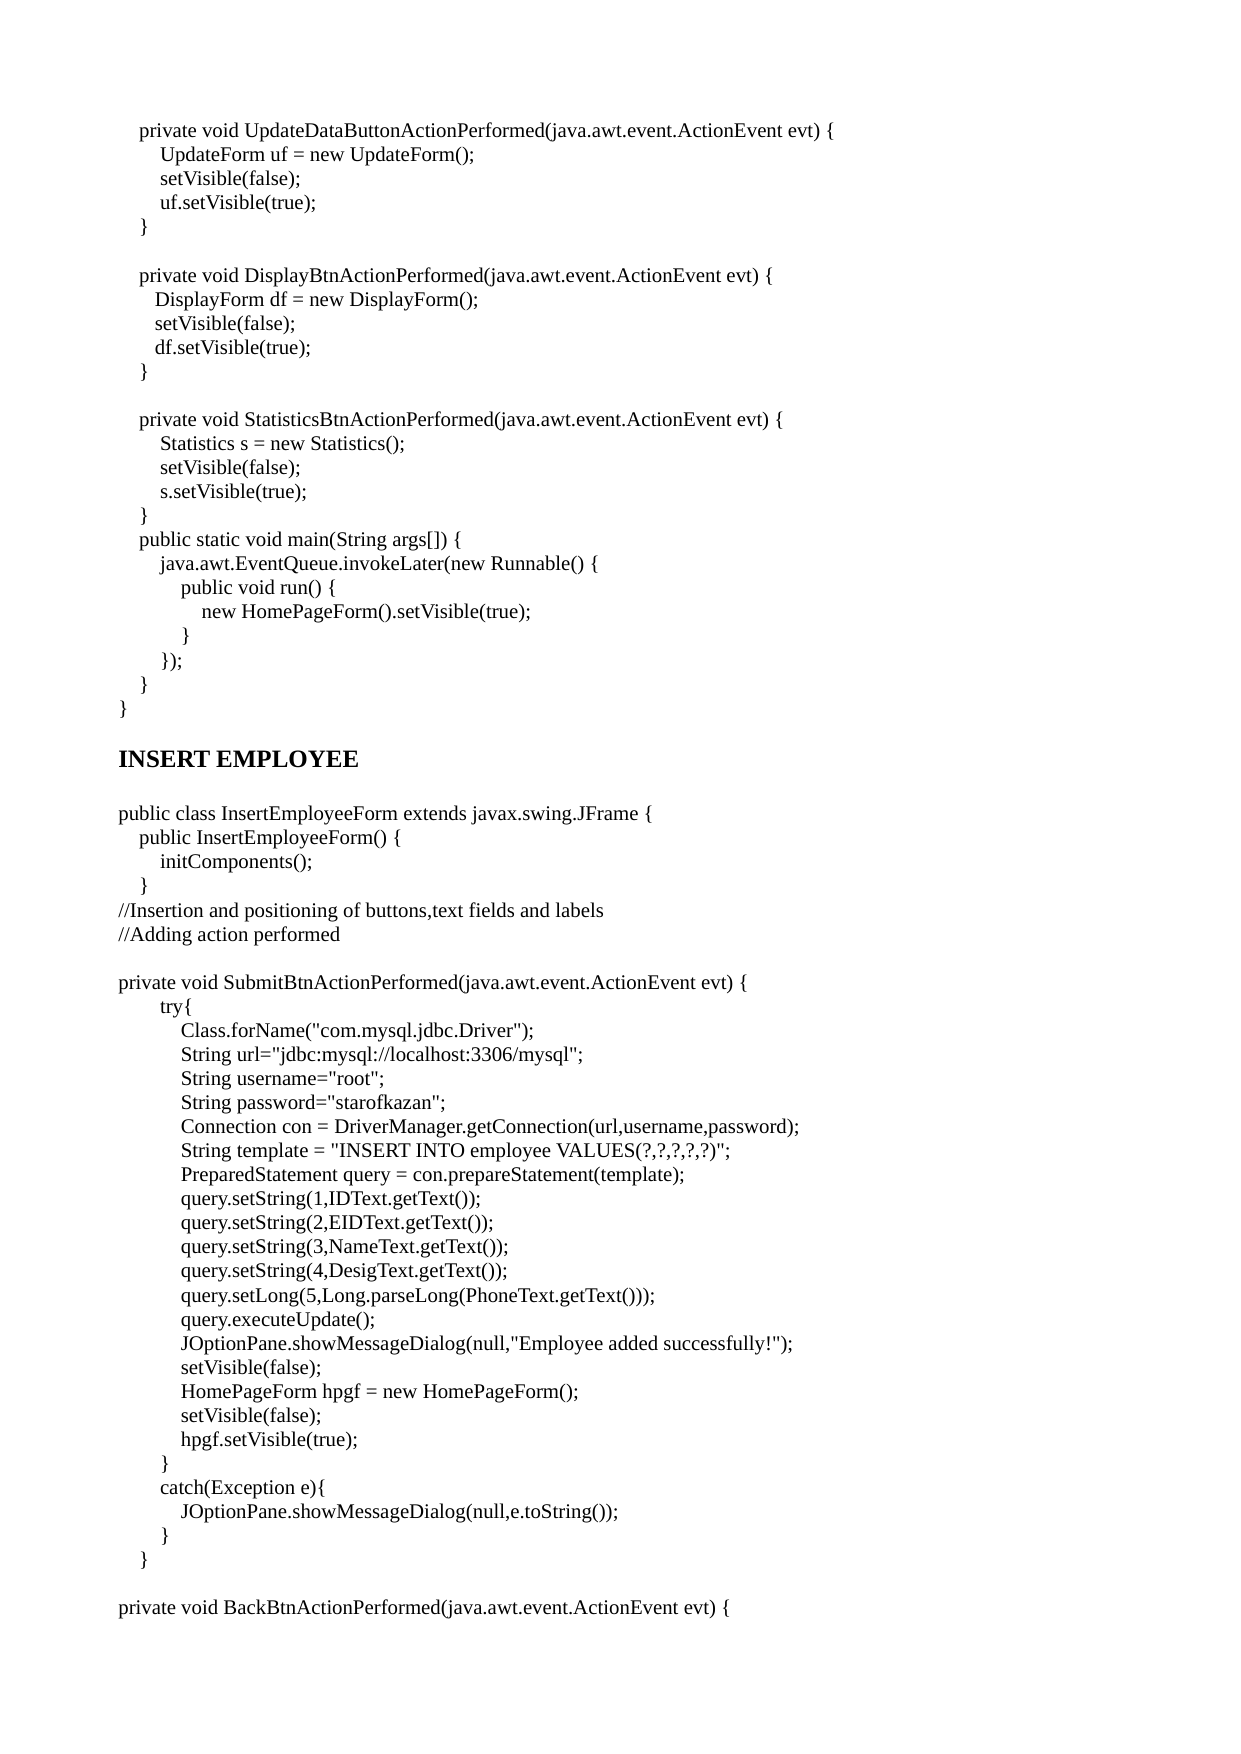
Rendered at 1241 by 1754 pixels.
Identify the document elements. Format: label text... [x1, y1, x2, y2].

text public static void main(String args[]) { [118, 527, 1122, 551]
text s.setVisible(true); [118, 479, 1122, 503]
text private void StatisticsBtnActionPerformed(java.awt.event.ActionEvent evt) { [118, 407, 1122, 431]
text HomePageForm hpgf = new HomePageForm(); [118, 1379, 1122, 1403]
text Statistics s = new Statistics(); [118, 431, 1122, 455]
text query.setString(1,IDText.getText()); [118, 1186, 1122, 1210]
text JOptionPane.showMessageDialog(null,e.toString()); [118, 1499, 1122, 1523]
text private void DisplayBtnActionPerformed(java.awt.event.ActionEvent evt) { [118, 262, 1122, 287]
text } [118, 503, 1122, 527]
text PreparedStatement query = con.prepareStatement(template); [118, 1162, 1122, 1186]
text String url="jdbc:mysql://localhost:3306/mysql"; [118, 1042, 1122, 1066]
text //Adding action performed [118, 922, 1122, 946]
text private void UpdateDataButtonActionPerformed(java.awt.event.ActionEvent evt) { [118, 118, 1122, 142]
text java.awt.EventQueue.invokeLater(new Runnable() { [118, 551, 1122, 575]
text query.setString(4,DesigText.getText()); [118, 1258, 1122, 1282]
text String template = "INSERT INTO employee VALUES(?,?,?,?,?)"; [118, 1138, 1122, 1162]
text } [118, 696, 1122, 720]
text //Insertion and positioning of buttons,text fields and labels [118, 897, 1122, 922]
text query.executeUpdate(); [118, 1307, 1122, 1331]
text query.setString(3,NameText.getText()); [118, 1234, 1122, 1258]
text setVisible(false); [118, 455, 1122, 479]
text DisplayForm df = new DisplayForm(); [118, 287, 1122, 311]
text }); [118, 647, 1122, 672]
text } [118, 214, 1122, 238]
text } [118, 672, 1122, 696]
text uf.setVisible(true); [118, 190, 1122, 214]
text Connection con = DriverManager.getConnection(url,username,password); [118, 1114, 1122, 1138]
text private void SubmitBtnActionPerformed(java.awt.event.ActionEvent evt) { [118, 970, 1122, 994]
text initComponents(); [118, 849, 1122, 873]
text query.setString(2,EIDText.getText()); [118, 1210, 1122, 1234]
text INSERT EMPLOYEE [118, 744, 1122, 772]
text UpdateForm uf = new UpdateForm(); [118, 142, 1122, 166]
text private void BackBtnActionPerformed(java.awt.event.ActionEvent evt) { [118, 1595, 1122, 1619]
text df.setVisible(true); [118, 335, 1122, 359]
text public class InsertEmployeeForm extends javax.swing.JFrame { [118, 801, 1122, 825]
text public InsertEmployeeForm() { [118, 825, 1122, 849]
text new HomePageForm().setVisible(true); [118, 599, 1122, 623]
text hpgf.setVisible(true); [118, 1427, 1122, 1451]
text try{ [118, 994, 1122, 1018]
text setVisible(false); [118, 1403, 1122, 1427]
text setVisible(false); [118, 166, 1122, 190]
text } [118, 1547, 1122, 1571]
text setVisible(false); [118, 1355, 1122, 1379]
text } [118, 623, 1122, 647]
text catch(Exception e){ [118, 1475, 1122, 1499]
text JOptionPane.showMessageDialog(null,"Employee added successfully!"); [118, 1331, 1122, 1355]
text } [118, 873, 1122, 897]
text } [118, 1523, 1122, 1547]
text } [118, 359, 1122, 383]
text setVisible(false); [118, 311, 1122, 335]
text String password="starofkazan"; [118, 1090, 1122, 1114]
text String username="root"; [118, 1066, 1122, 1090]
text public void run() { [118, 575, 1122, 599]
text Class.forName("com.mysql.jdbc.Driver"); [118, 1018, 1122, 1042]
text } [118, 1451, 1122, 1475]
text query.setLong(5,Long.parseLong(PhoneText.getText())); [118, 1282, 1122, 1307]
